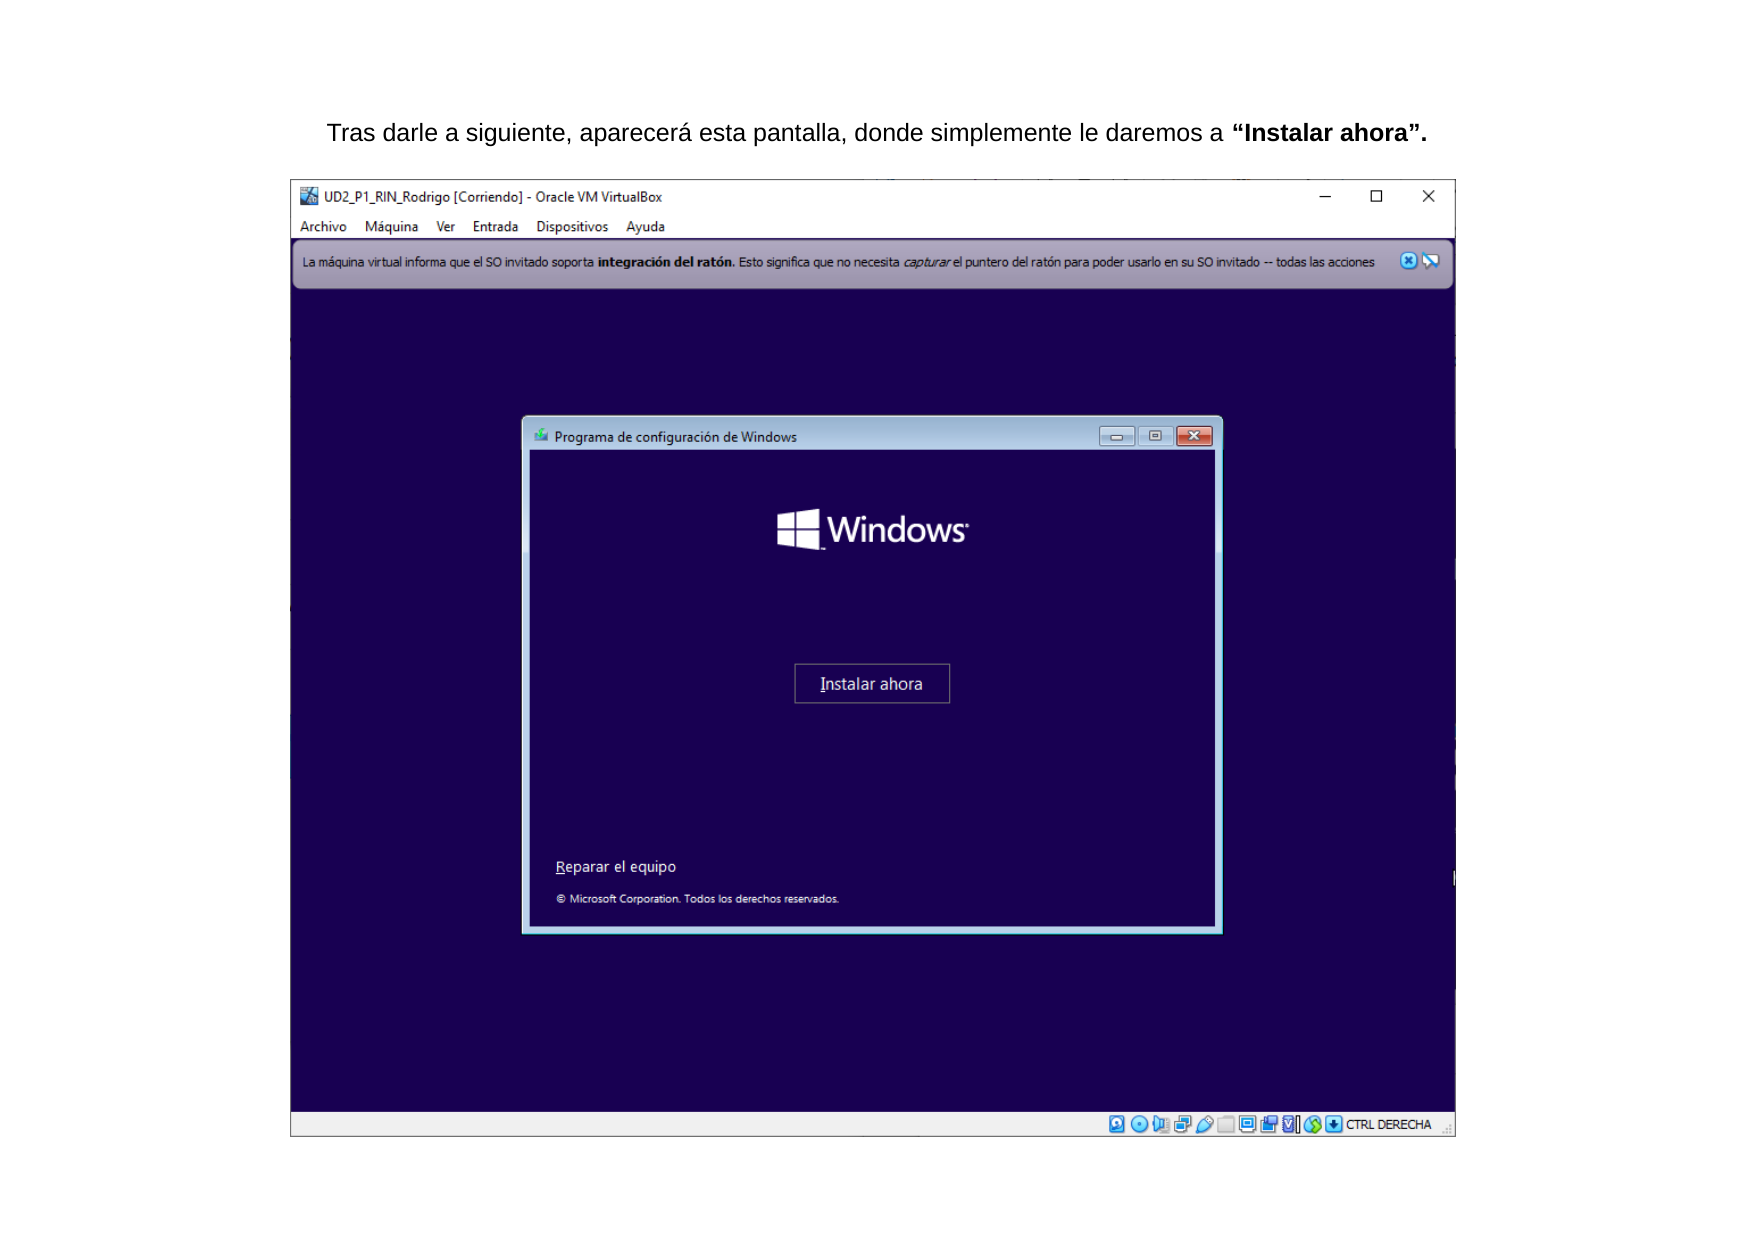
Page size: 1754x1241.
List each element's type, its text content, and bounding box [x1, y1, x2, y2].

picture [290, 179, 1456, 1137]
text Tras darle a siguiente, aparecerá esta pantalla, donde simplemente le daremos a “Instalar ahora”. [118, 118, 1636, 147]
